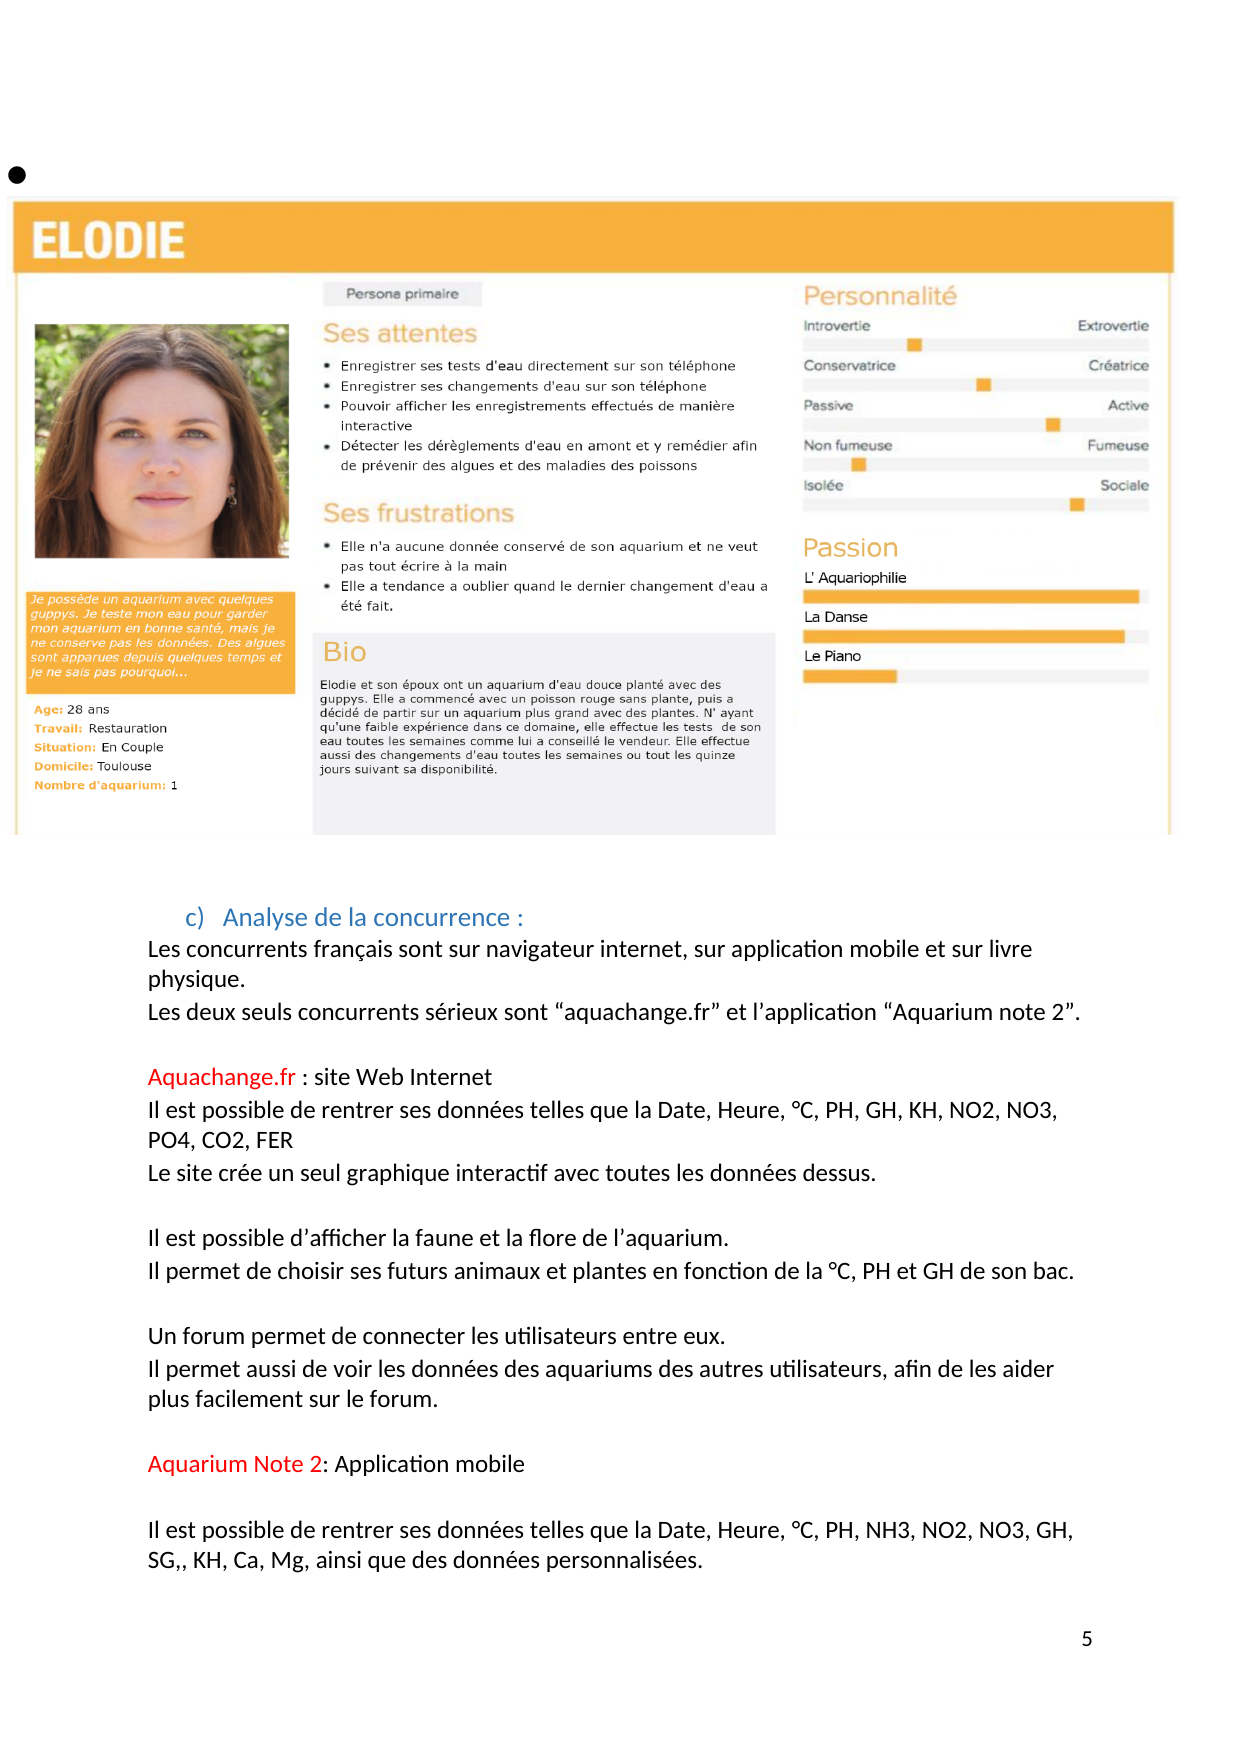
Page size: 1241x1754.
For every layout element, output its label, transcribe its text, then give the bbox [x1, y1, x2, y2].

text Il permet de choisir ses futurs animaux et plantes en fonction de la °C, PH et GH de son bac. [148, 1255, 1093, 1286]
text Les concurrents français sont sur navigateur internet, sur application mobile et sur livre physique. [148, 933, 1093, 994]
subtitle Analyse de la concurrence : [185, 900, 1093, 933]
text Aquachange.fr : site Web Internet [148, 1061, 1093, 1092]
text Aquarium Note 2: Application mobile [148, 1448, 1093, 1479]
text Il permet aussi de voir les données des aquariums des autres utilisateurs, afin de les aider plus facilement sur le forum. [148, 1353, 1093, 1414]
text Il est possible de rentrer ses données telles que la Date, Heure, °C, PH, GH, KH, NO2, NO3, PO4, CO2, FER [148, 1094, 1093, 1155]
text Il est possible d’afficher la faune et la flore de l’aquarium. [148, 1222, 1093, 1253]
picture [6, 196, 1181, 835]
text Il est possible de rentrer ses données telles que la Date, Heure, °C, PH, NH3, NO2, NO3, GH, SG,, KH, Ca, Mg, ainsi que des données personnalisées. [148, 1514, 1093, 1575]
text Un forum permet de connecter les utilisateurs entre eux. [148, 1320, 1093, 1351]
text Le site crée un seul graphique interactif avec toutes les données dessus. [148, 1157, 1093, 1188]
text Les deux seuls concurrents sérieux sont “aquachange.fr” et l’application “Aquarium note 2”. [148, 996, 1093, 1027]
